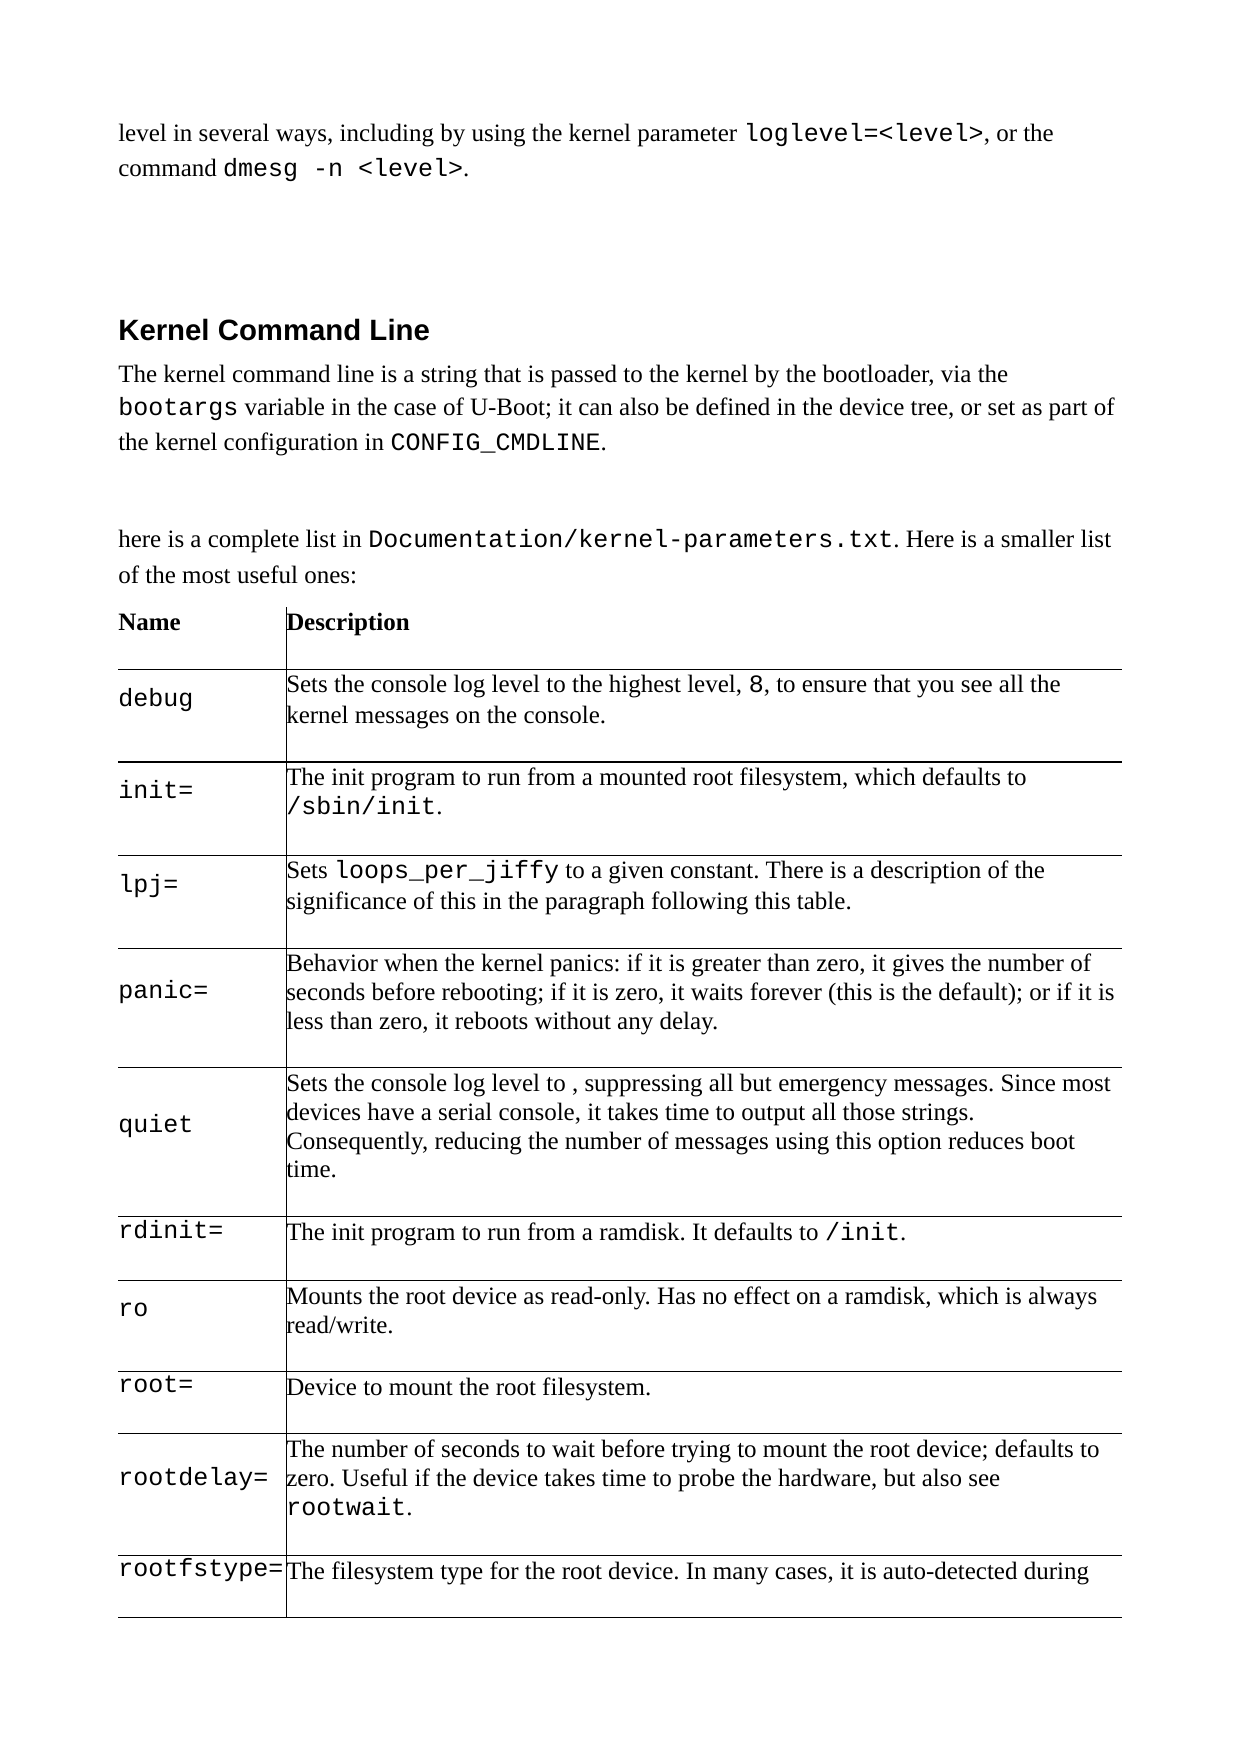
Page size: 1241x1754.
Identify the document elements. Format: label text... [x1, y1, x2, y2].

table_cell The init program to run from a ramdisk. It defaults to /init. [287, 1217, 1122, 1280]
text The kernel command line is a string that is passed to the kernel by the bootloader, via the bootargs variable in the case of U-Boot; it can also be defined in the device tree, or set as part of the kernel configuration in CONFIG_CMDLINE. [118, 359, 1122, 458]
table_header Name [118, 607, 286, 668]
table_cell Sets the console log level to the highest level, 8, to ensure that you see all the kernel messages on the console. [287, 670, 1122, 761]
table_cell Sets the console log level to , suppressing all but emergency messages. Since most devices have a serial console, it takes time to output all those strings. Consequently, reducing the number of messages using this option reduces boot time. [287, 1068, 1122, 1216]
table_cell root= [118, 1372, 286, 1433]
subtitle Kernel Command Line [118, 313, 1122, 347]
text here is a complete list in Documentation/kernel-parameters.txt. Here is a smaller list of the most useful ones: [118, 524, 1122, 588]
table_cell The init program to run from a mounted root filesystem, which defaults to /sbin/init. [287, 763, 1122, 854]
table_cell ro [118, 1281, 286, 1371]
table_cell quiet [118, 1068, 286, 1216]
table_header Description [287, 607, 1122, 668]
table_cell Device to mount the root filesystem. [287, 1372, 1122, 1433]
table_cell Mounts the root device as read-only. Has no effect on a ramdisk, which is always read/write. [287, 1281, 1122, 1371]
table_cell init= [118, 763, 286, 854]
table_cell Sets loops_per_jiffy to a given constant. There is a description of the significance of this in the paragraph following this table. [287, 856, 1122, 947]
table_cell rootfstype= [118, 1556, 286, 1617]
table_cell lpj= [118, 856, 286, 947]
table_cell Behavior when the kernel panics: if it is greater than zero, it gives the number of seconds before rebooting; if it is zero, it waits forever (this is the default); or if it is less than zero, it reboots without any delay. [287, 949, 1122, 1067]
table_cell The filesystem type for the root device. In many cases, it is auto-detected during [287, 1556, 1122, 1617]
table_cell debug [118, 670, 286, 761]
table_cell rootdelay= [118, 1434, 286, 1555]
table_cell rdinit= [118, 1217, 286, 1280]
text level in several ways, including by using the kernel parameter loglevel=<level>, or the command dmesg -n <level>. [118, 118, 1122, 184]
table_cell panic= [118, 949, 286, 1067]
table_cell The number of seconds to wait before trying to mount the root device; defaults to zero. Useful if the device takes time to probe the hardware, but also see rootwait. [287, 1434, 1122, 1555]
